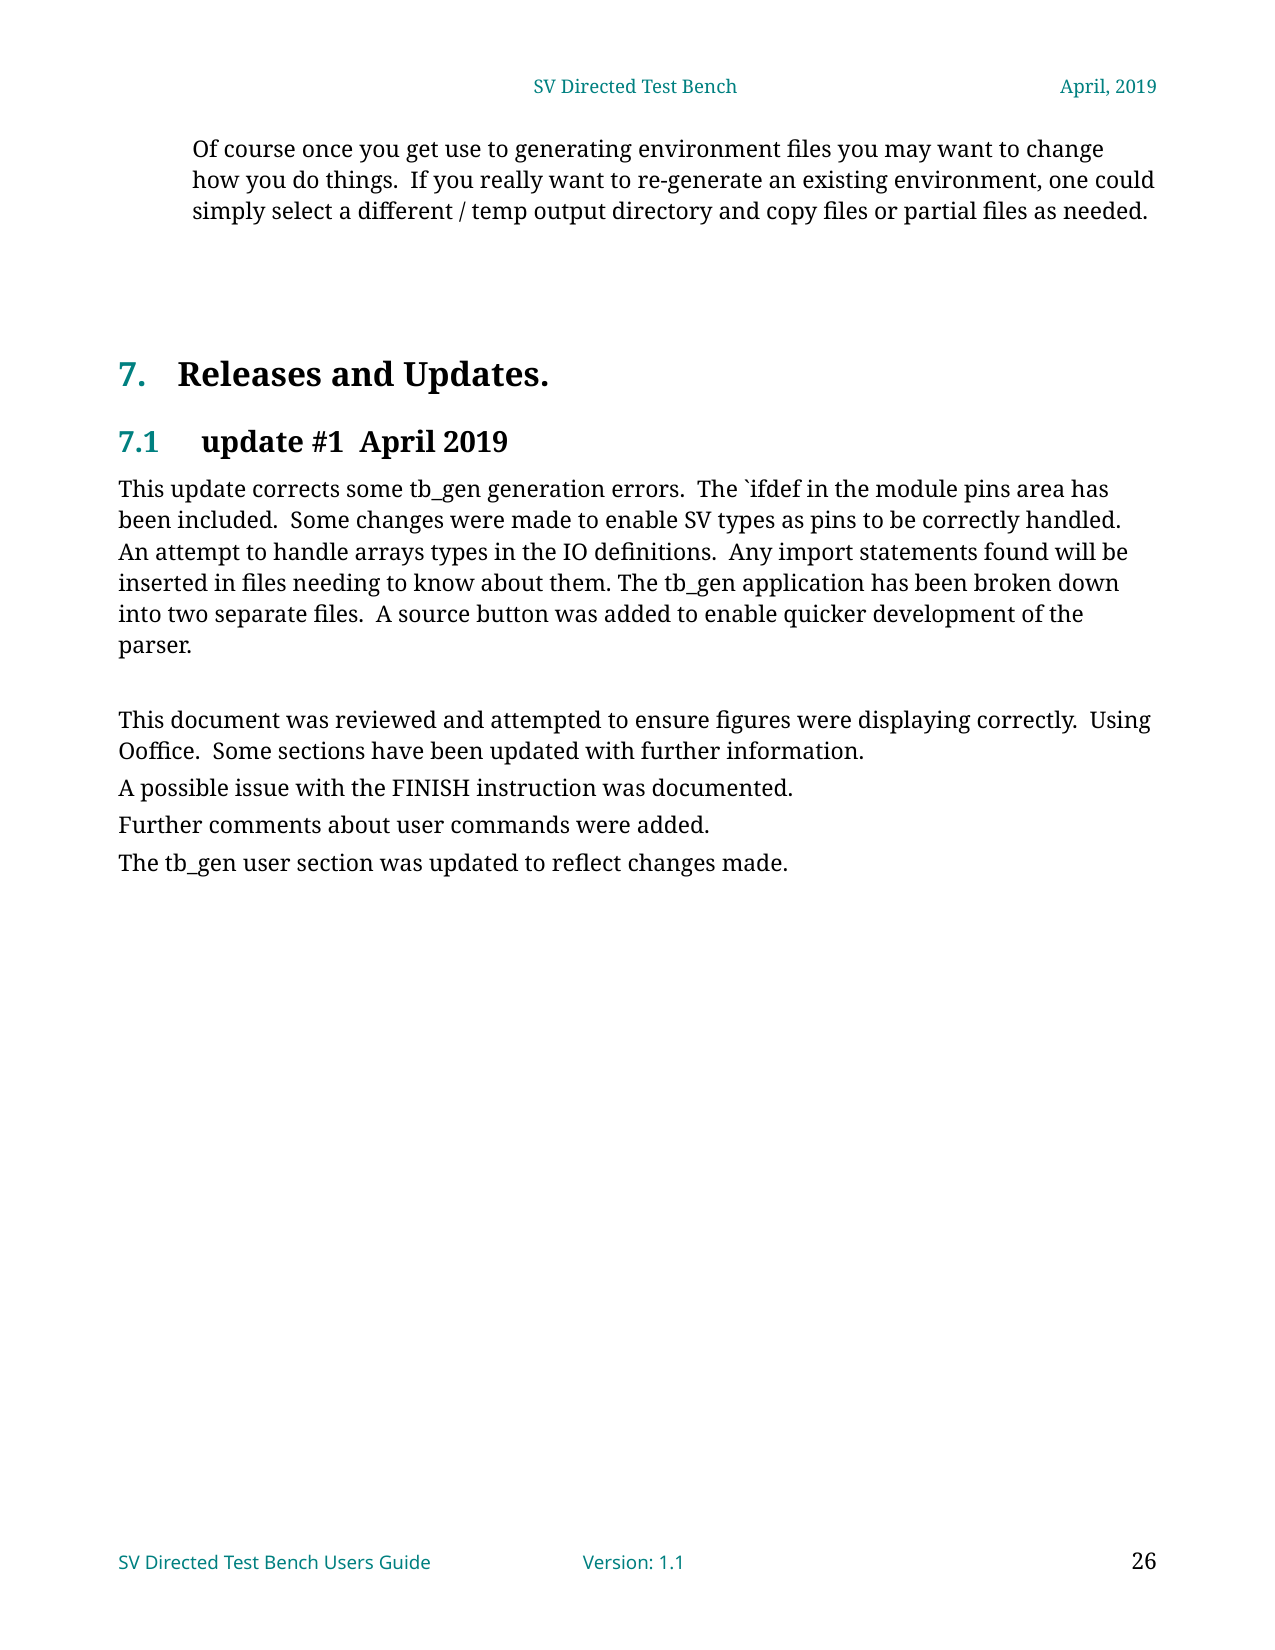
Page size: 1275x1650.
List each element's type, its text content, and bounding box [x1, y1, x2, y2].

text A possible issue with the FINISH instruction was documented. [118, 772, 1157, 803]
text The tb_gen user section was updated to reflect changes made. [118, 847, 1157, 878]
text This update corrects some tb_gen generation errors. The `ifdef in the module pins area has been included. Some changes were made to enable SV types as pins to be correctly handled. An attempt to handle arrays types in the IO definitions. Any import statements found will be inserted in files needing to know about them. The tb_gen application has been broken down into two separate files. A source button was added to enable quicker development of the parser. [118, 473, 1157, 661]
text Of course once you get use to generating environment files you may want to change how you do things. If you really want to re-generate an existing environment, one could simply select a different / temp output directory and copy files or partial files as needed. [192, 133, 1157, 227]
text Further comments about user commands were added. [118, 809, 1157, 841]
text This document was reviewed and attempted to ensure figures were displaying correctly. Using Ooffice. Some sections have been updated with further information. [118, 704, 1157, 766]
subtitle update #1 April 2019 [118, 421, 1157, 461]
subtitle Releases and Updates. [118, 351, 1157, 396]
